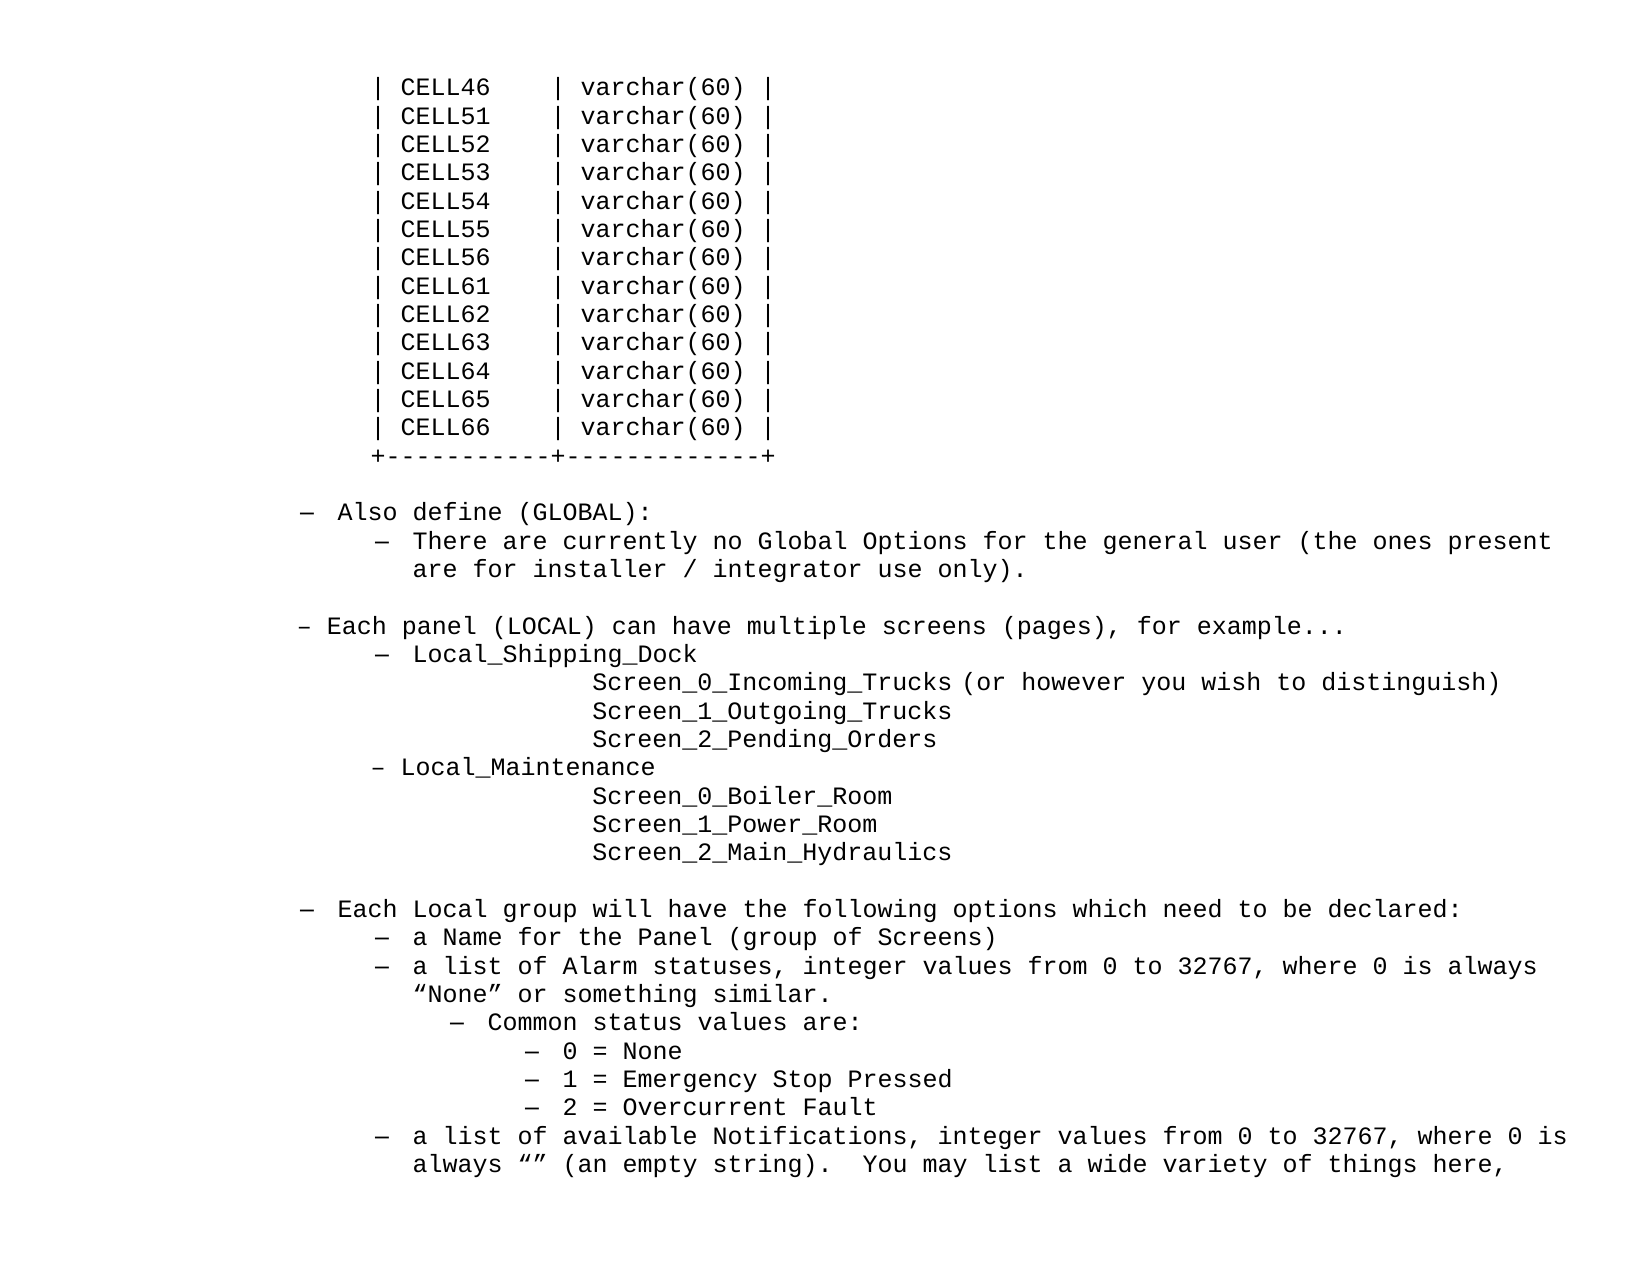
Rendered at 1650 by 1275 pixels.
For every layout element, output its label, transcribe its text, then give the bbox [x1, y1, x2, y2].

text | CELL62 | varchar(60) | [75, 302, 1575, 330]
text | CELL53 | varchar(60) | [75, 160, 1575, 188]
text Screen_0_Boiler_Room [75, 783, 1575, 812]
text Screen_2_Main_Hydraulics [75, 840, 1575, 868]
text | CELL46 | varchar(60) | [75, 75, 1575, 103]
text | CELL61 | varchar(60) | [75, 273, 1575, 302]
text | CELL54 | varchar(60) | [75, 188, 1575, 217]
text – Each panel (LOCAL) can have multiple screens (pages), for example... [75, 613, 1575, 642]
text | CELL64 | varchar(60) | [75, 358, 1575, 387]
text | CELL66 | varchar(60) | [75, 415, 1575, 443]
list a list of Alarm statuses, integer values from 0 to 32767, where 0 is always “None” or something similar. [375, 953, 1575, 1010]
text Screen_1_Outgoing_Trucks [75, 698, 1575, 727]
text | CELL51 | varchar(60) | [75, 103, 1575, 132]
list Local_Shipping_Dock [375, 642, 1575, 670]
text | CELL63 | varchar(60) | [75, 330, 1575, 358]
list There are currently no Global Options for the general user (the ones present are for installer / integrator use only). [375, 528, 1575, 585]
list 1 = Emergency Stop Pressed [525, 1067, 1575, 1095]
list a Name for the Panel (group of Screens) [375, 925, 1575, 953]
list Each Local group will have the following options which need to be declared: [300, 897, 1575, 925]
list a list of available Notifications, integer values from 0 to 32767, where 0 is always “” (an empty string). You may list a wide variety of things here, [375, 1123, 1575, 1180]
text | CELL56 | varchar(60) | [75, 245, 1575, 273]
text Screen_1_Power_Room [75, 812, 1575, 840]
text | CELL52 | varchar(60) | [75, 132, 1575, 160]
text +-----------+-------------+ [75, 443, 1575, 472]
list Common status values are: [450, 1010, 1575, 1038]
text | CELL55 | varchar(60) | [75, 217, 1575, 245]
list Also define (GLOBAL): [300, 500, 1575, 528]
text Screen_2_Pending_Orders [75, 727, 1575, 755]
list 0 = None [525, 1038, 1575, 1067]
list 2 = Overcurrent Fault [525, 1095, 1575, 1123]
text – Local_Maintenance [75, 755, 1575, 783]
text Screen_0_Incoming_Trucks (or however you wish to distinguish) [75, 670, 1575, 698]
text | CELL65 | varchar(60) | [75, 387, 1575, 415]
